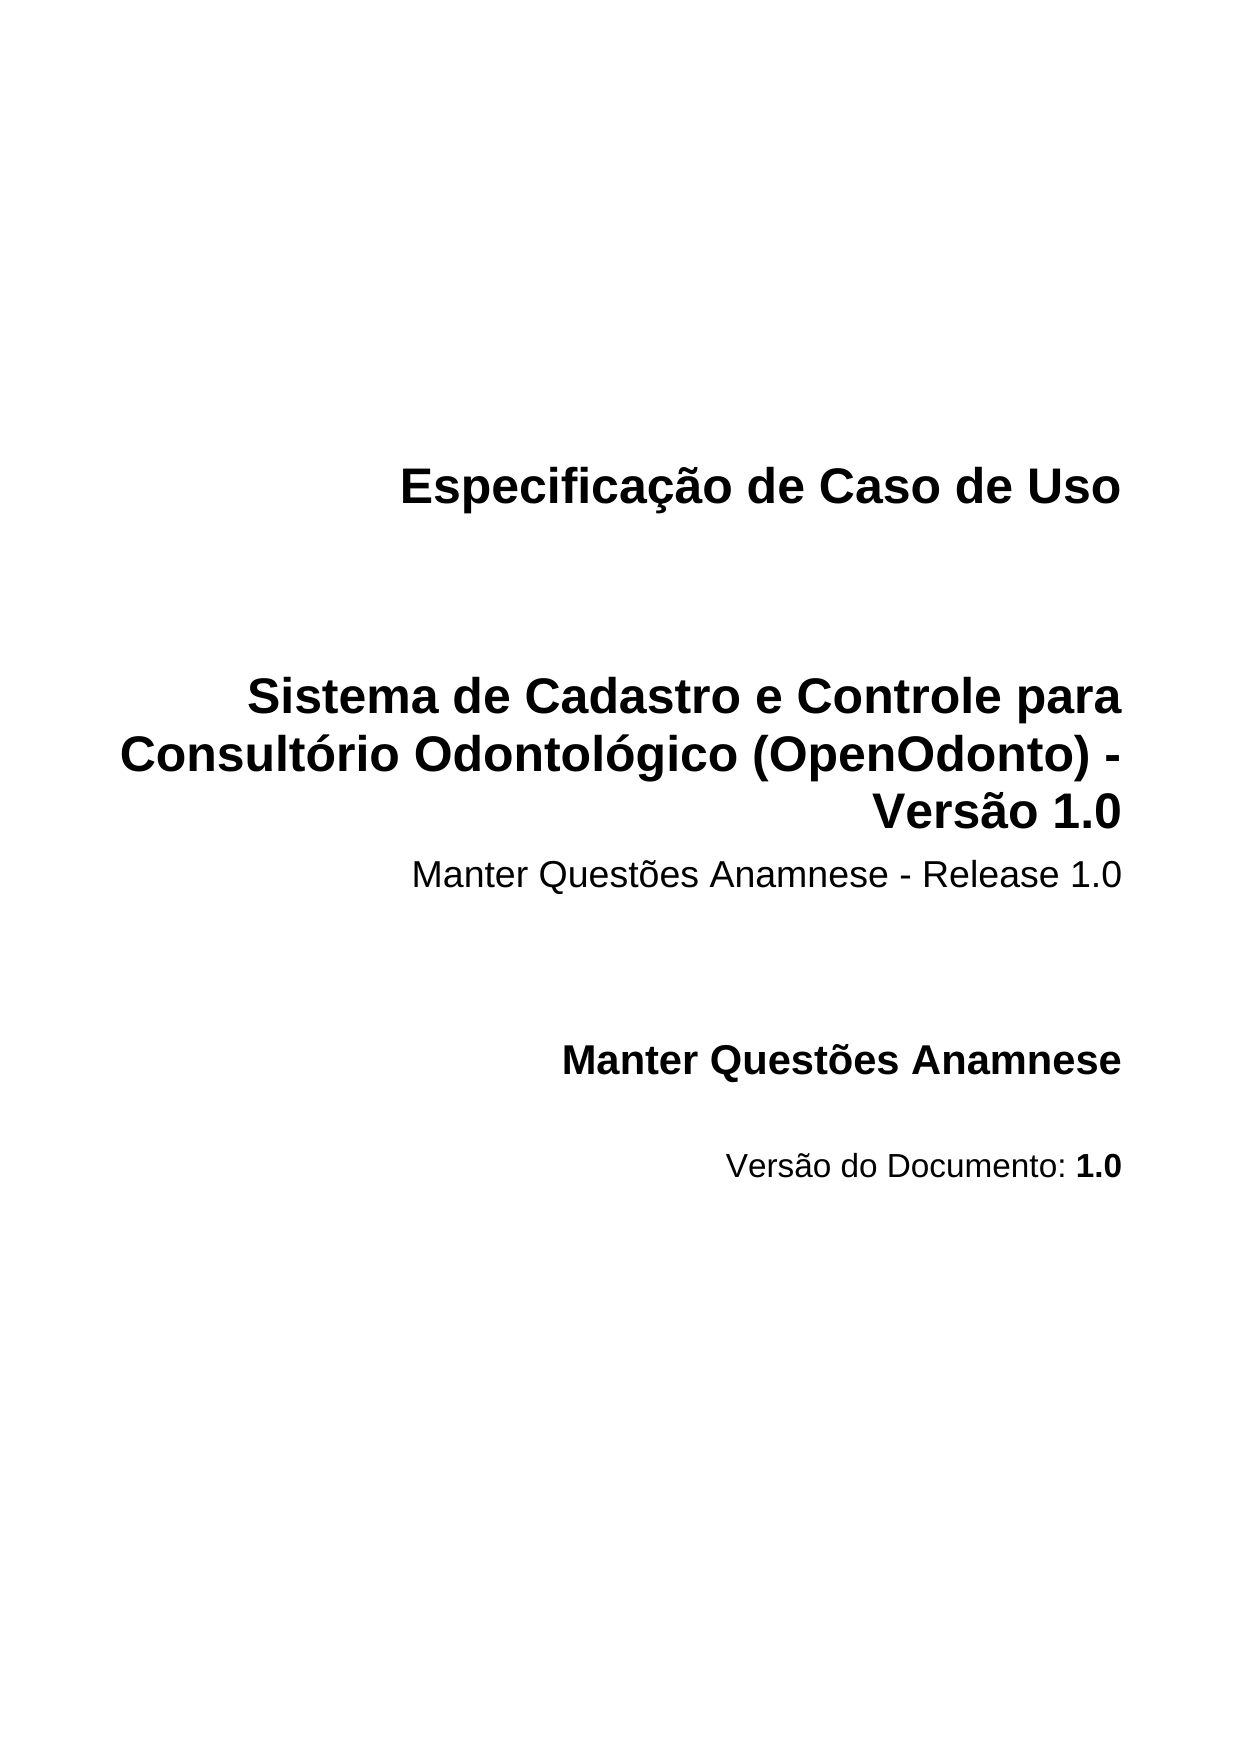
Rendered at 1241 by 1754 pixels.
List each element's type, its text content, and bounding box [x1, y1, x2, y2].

title Manter Questões Anamnese - Release 1.0 [118, 852, 1122, 895]
title Versão do Documento: 1.0 [118, 1146, 1122, 1185]
title Manter Questões Anamnese [118, 1035, 1122, 1083]
title Sistema de Cadastro e Controle para Consultório Odontológico (OpenOdonto) - Versão 1.0 [118, 667, 1122, 839]
title Especificação de Caso de Uso [118, 457, 1122, 514]
